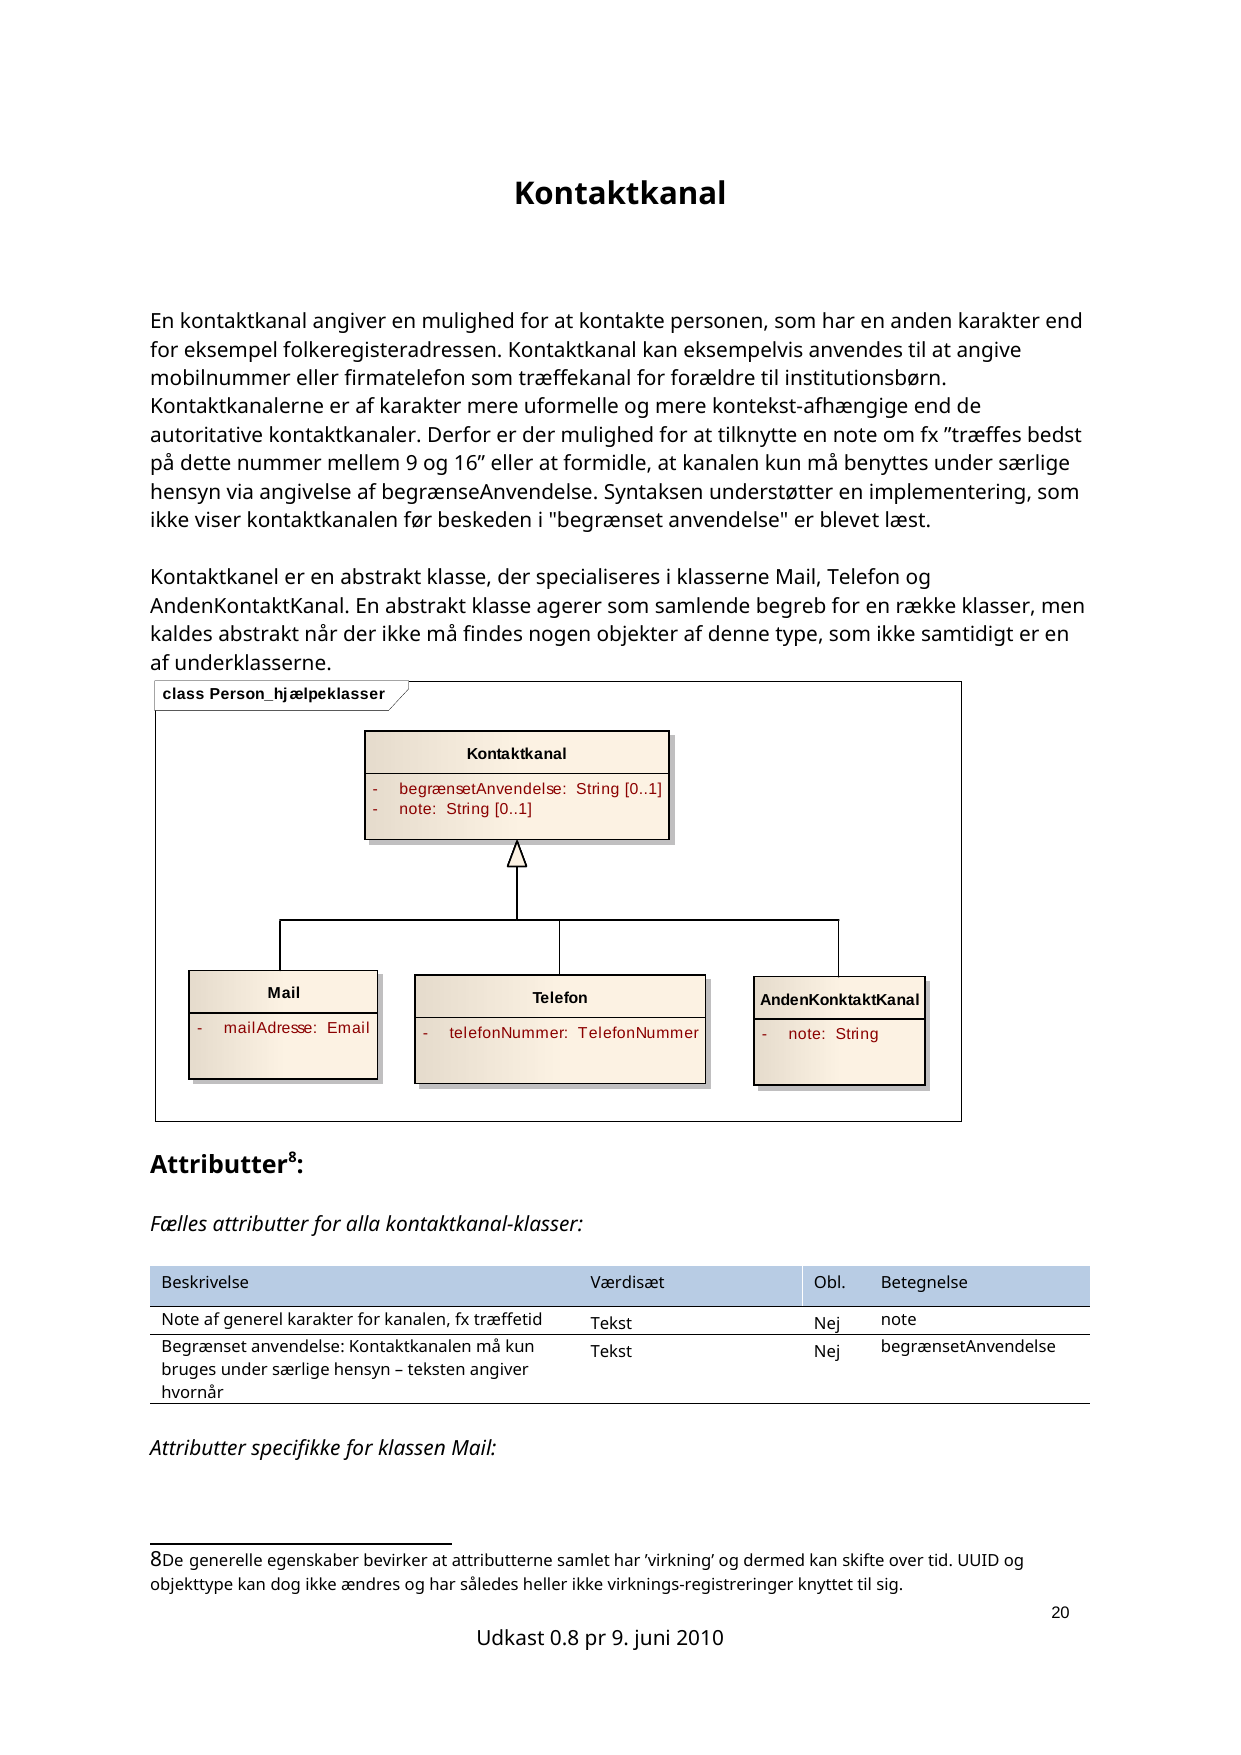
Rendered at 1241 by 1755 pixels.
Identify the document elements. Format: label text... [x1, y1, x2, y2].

table_cell Tekst [579, 1307, 802, 1334]
subtitle Attributter: [150, 1147, 1090, 1181]
text En kontaktkanal angiver en mulighed for at kontakte personen, som har en anden karakter end for eksempel folkeregisteradressen. Kontaktkanal kan eksempelvis anvendes til at angive mobilnummer eller firmatelefon som træffekanal for forældre til institutionsbørn. Kontaktkanalerne er af karakter mere uformelle og mere kontekst-afhængige end de autoritative kontaktkanaler. Derfor er der mulighed for at tilknytte en note om fx ”træffes bedst på dette nummer mellem 9 og 16” eller at formidle, at kanalen kun må benyttes under særlige hensyn via angivelse af begrænseAnvendelse. Syntaksen understøtter en implementering, som ikke viser kontaktkanalen før beskeden i "begrænset anvendelse" er blevet læst. [150, 306, 1090, 534]
table_cell note [869, 1307, 1090, 1334]
table_header Obl. [803, 1266, 869, 1306]
table_cell Nej [803, 1307, 869, 1334]
text De generelle egenskaber bevirker at attributterne samlet har ’virkning’ og dermed kan skifte over tid. UUID og objekttype kan dog ikke ændres og har således heller ikke virknings-registreringer knyttet til sig. [150, 1544, 1090, 1595]
table_header Beskrivelse [150, 1266, 579, 1306]
table_cell begrænsetAnvendelse [869, 1335, 1090, 1403]
table_cell Nej [803, 1335, 869, 1403]
text Fælles attributter for alla kontaktkanal-klasser: [150, 1209, 1090, 1238]
table_header Betegnelse [869, 1266, 1090, 1306]
table_header Værdisæt [579, 1266, 802, 1306]
text Kontaktkanel er en abstrakt klasse, der specialiseres i klasserne Mail, Telefon og AndenKontaktKanal. En abstrakt klasse agerer som samlende begreb for en række klasser, men kaldes abstrakt når der ikke må findes nogen objekter af denne type, som ikke samtidigt er en af underklasserne. [150, 562, 1090, 676]
table_cell Tekst [579, 1335, 802, 1403]
text Attributter specifikke for klassen Mail: [150, 1433, 1090, 1461]
subtitle Kontaktkanal [513, 171, 727, 213]
table_cell Begrænset anvendelse: Kontaktkanalen må kun bruges under særlige hensyn – teksten angiver hvornår [150, 1335, 579, 1403]
table_cell Note af generel karakter for kanalen, fx træffetid [150, 1307, 579, 1334]
